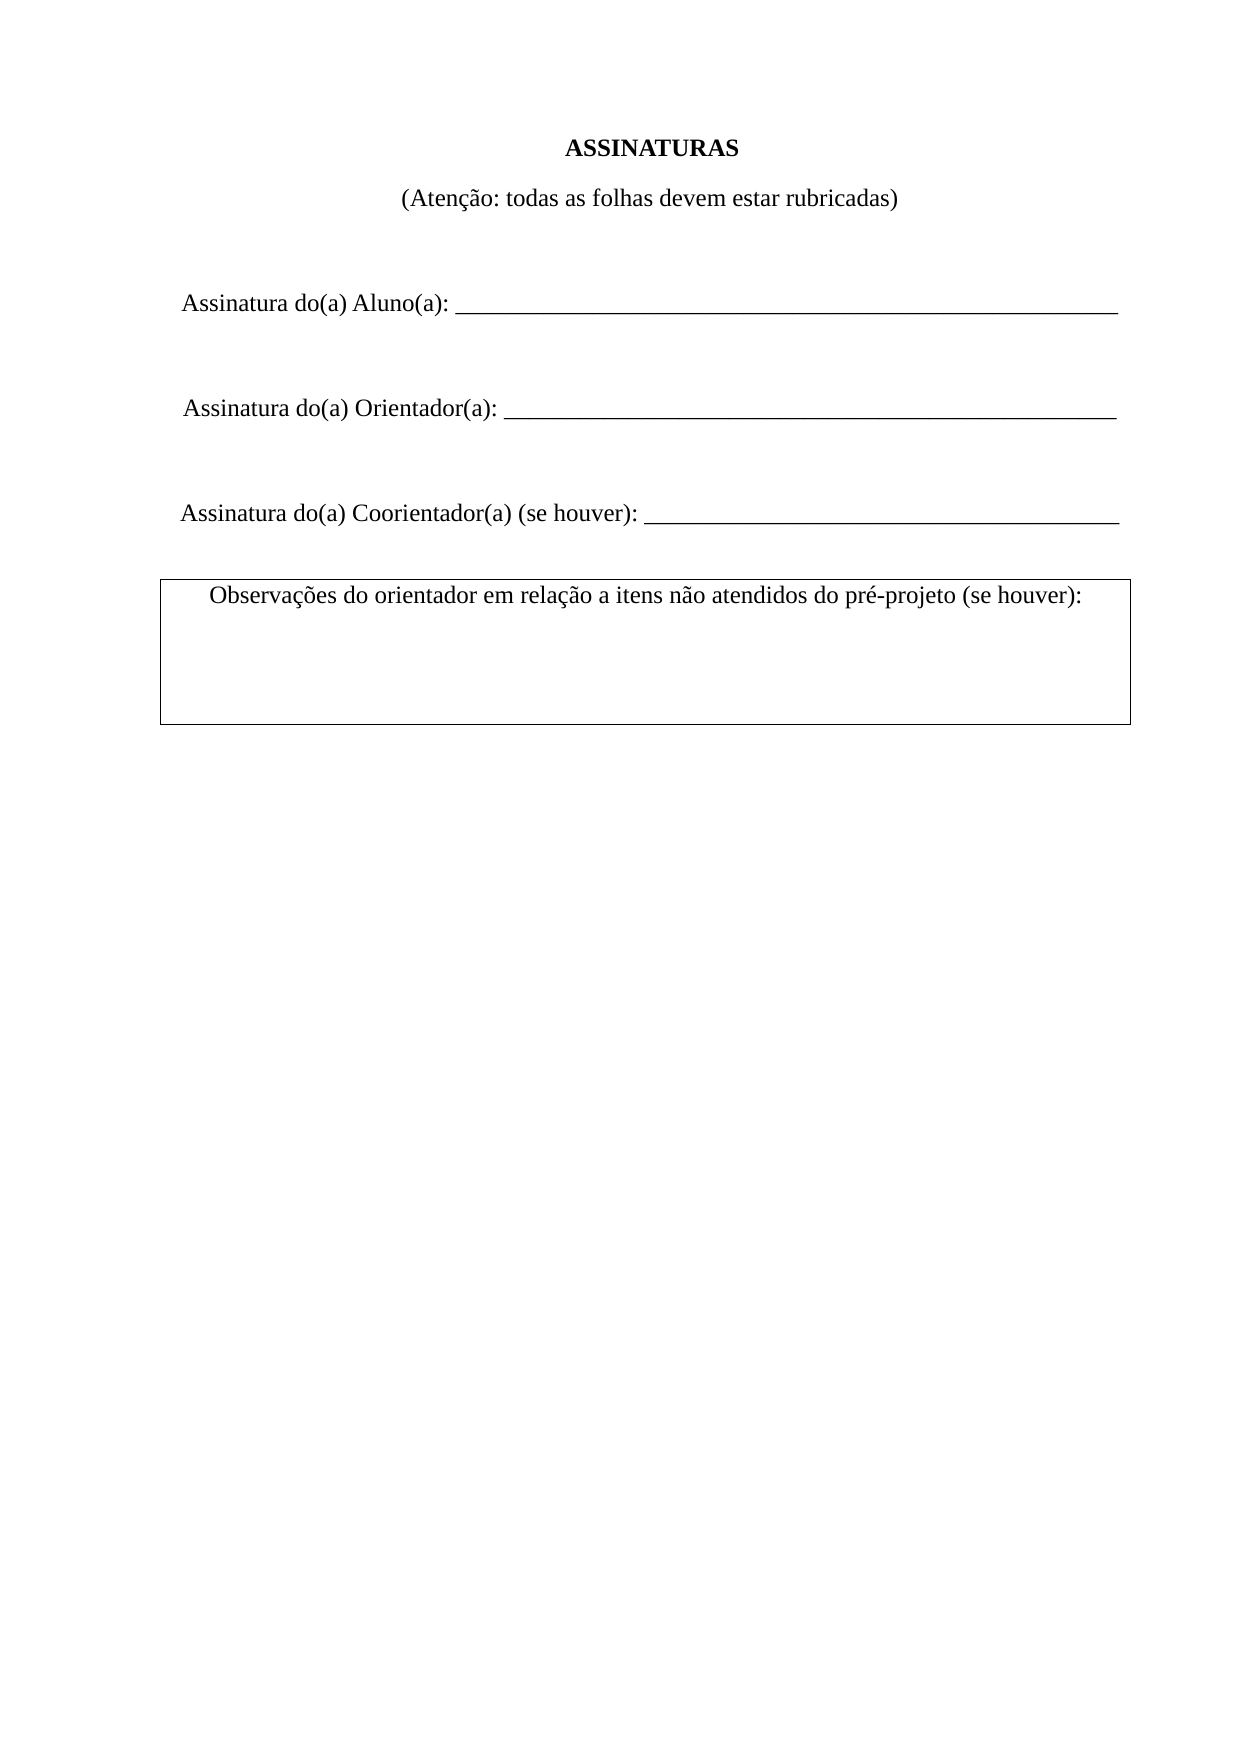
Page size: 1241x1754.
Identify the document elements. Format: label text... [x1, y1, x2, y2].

table_header Observações do orientador em relação a itens não atendidos do pré-projeto (se houver): [161, 580, 1130, 724]
text ASSINATURAS [177, 133, 1122, 162]
text Assinatura do(a) Aluno(a): _____________________________________________________ [177, 288, 1122, 316]
text (Atenção: todas as folhas devem estar rubricadas) [177, 183, 1122, 211]
text Assinatura do(a) Coorientador(a) (se houver): ______________________________________ [177, 498, 1122, 526]
text Assinatura do(a) Orientador(a): _________________________________________________ [177, 393, 1122, 421]
